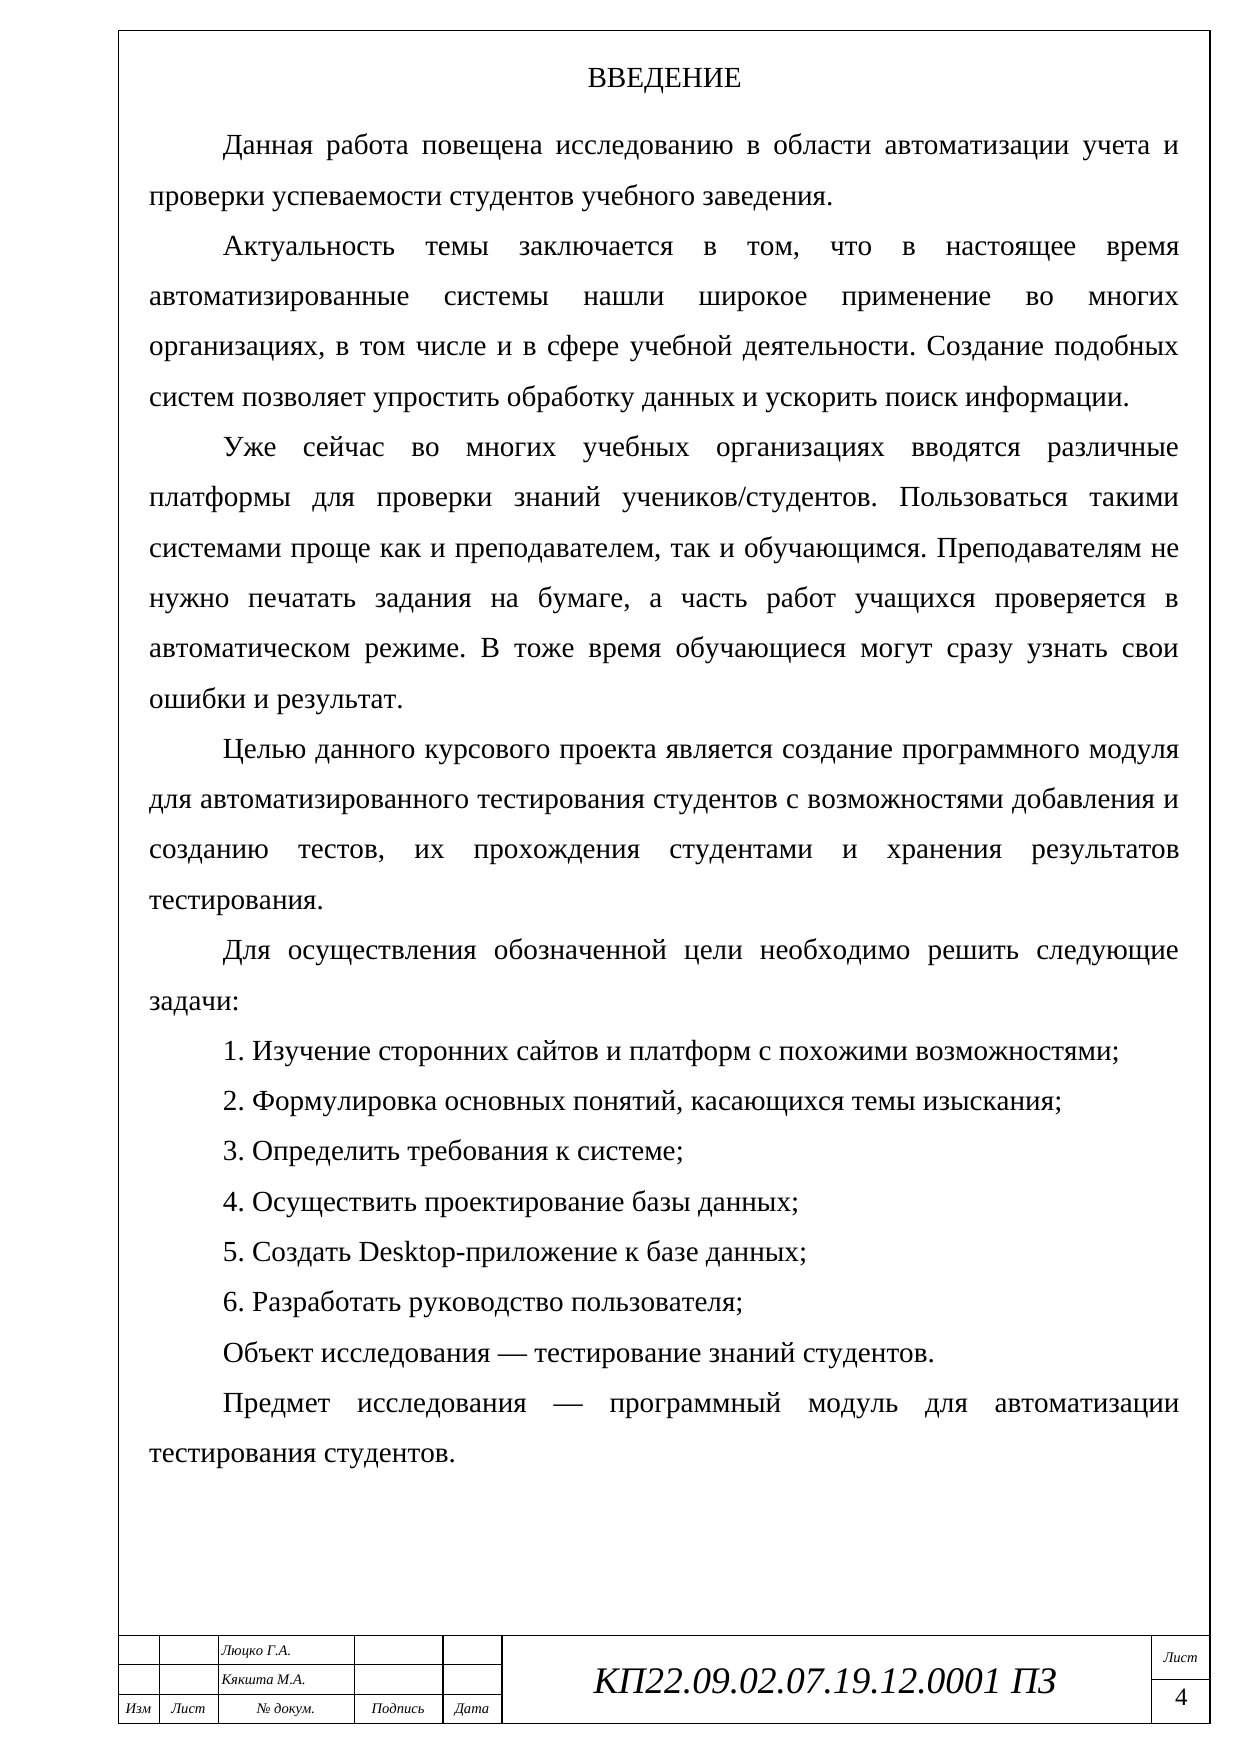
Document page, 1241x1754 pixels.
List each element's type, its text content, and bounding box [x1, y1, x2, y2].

list Изучение сторонних сайтов и платформ с похожими возможностями; [149, 1033, 1180, 1066]
text Целью данного курсового проекта является создание программного модуля для автоматизированного тестирования студентов с возможностями добавления и созданию тестов, их прохождения студентами и хранения результатов тестирования. [149, 731, 1180, 916]
text Для осуществления обозначенной цели необходимо решить следующие задачи: [149, 932, 1180, 1016]
text Предмет исследования — программный модуль для автоматизации тестирования студентов. [149, 1385, 1180, 1469]
list Осуществить проектирование базы данных; [149, 1184, 1180, 1217]
text Данная работа повещена исследованию в области автоматизации учета и проверки успеваемости студентов учебного заведения. [149, 127, 1180, 211]
text Уже сейчас во многих учебных организациях вводятся различные платформы для проверки знаний учеников/студентов. Пользоваться такими системами проще как и преподавателем, так и обучающимся. Преподавателям не нужно печатать задания на бумаге, а часть работ учащихся проверяется в автоматическом режиме. В тоже время обучающиеся могут сразу узнать свои ошибки и результат. [149, 429, 1180, 714]
list Разработать руководство пользователя; [149, 1284, 1180, 1318]
list Создать Desktop-приложение к базе данных; [149, 1234, 1180, 1268]
text Объект исследования — тестирование знаний студентов. [149, 1335, 1180, 1368]
list Определить требования к системе; [149, 1133, 1180, 1167]
text Актуальность темы заключается в том, что в настоящее время автоматизированные системы нашли широкое применение во многих организациях, в том числе и в сфере учебной деятельности. Создание подобных систем позволяет упростить обработку данных и ускорить поиск информации. [149, 228, 1180, 412]
list Формулировка основных понятий, касающихся темы изыскания; [149, 1083, 1180, 1117]
title ВВЕДЕНИЕ [149, 60, 1180, 94]
